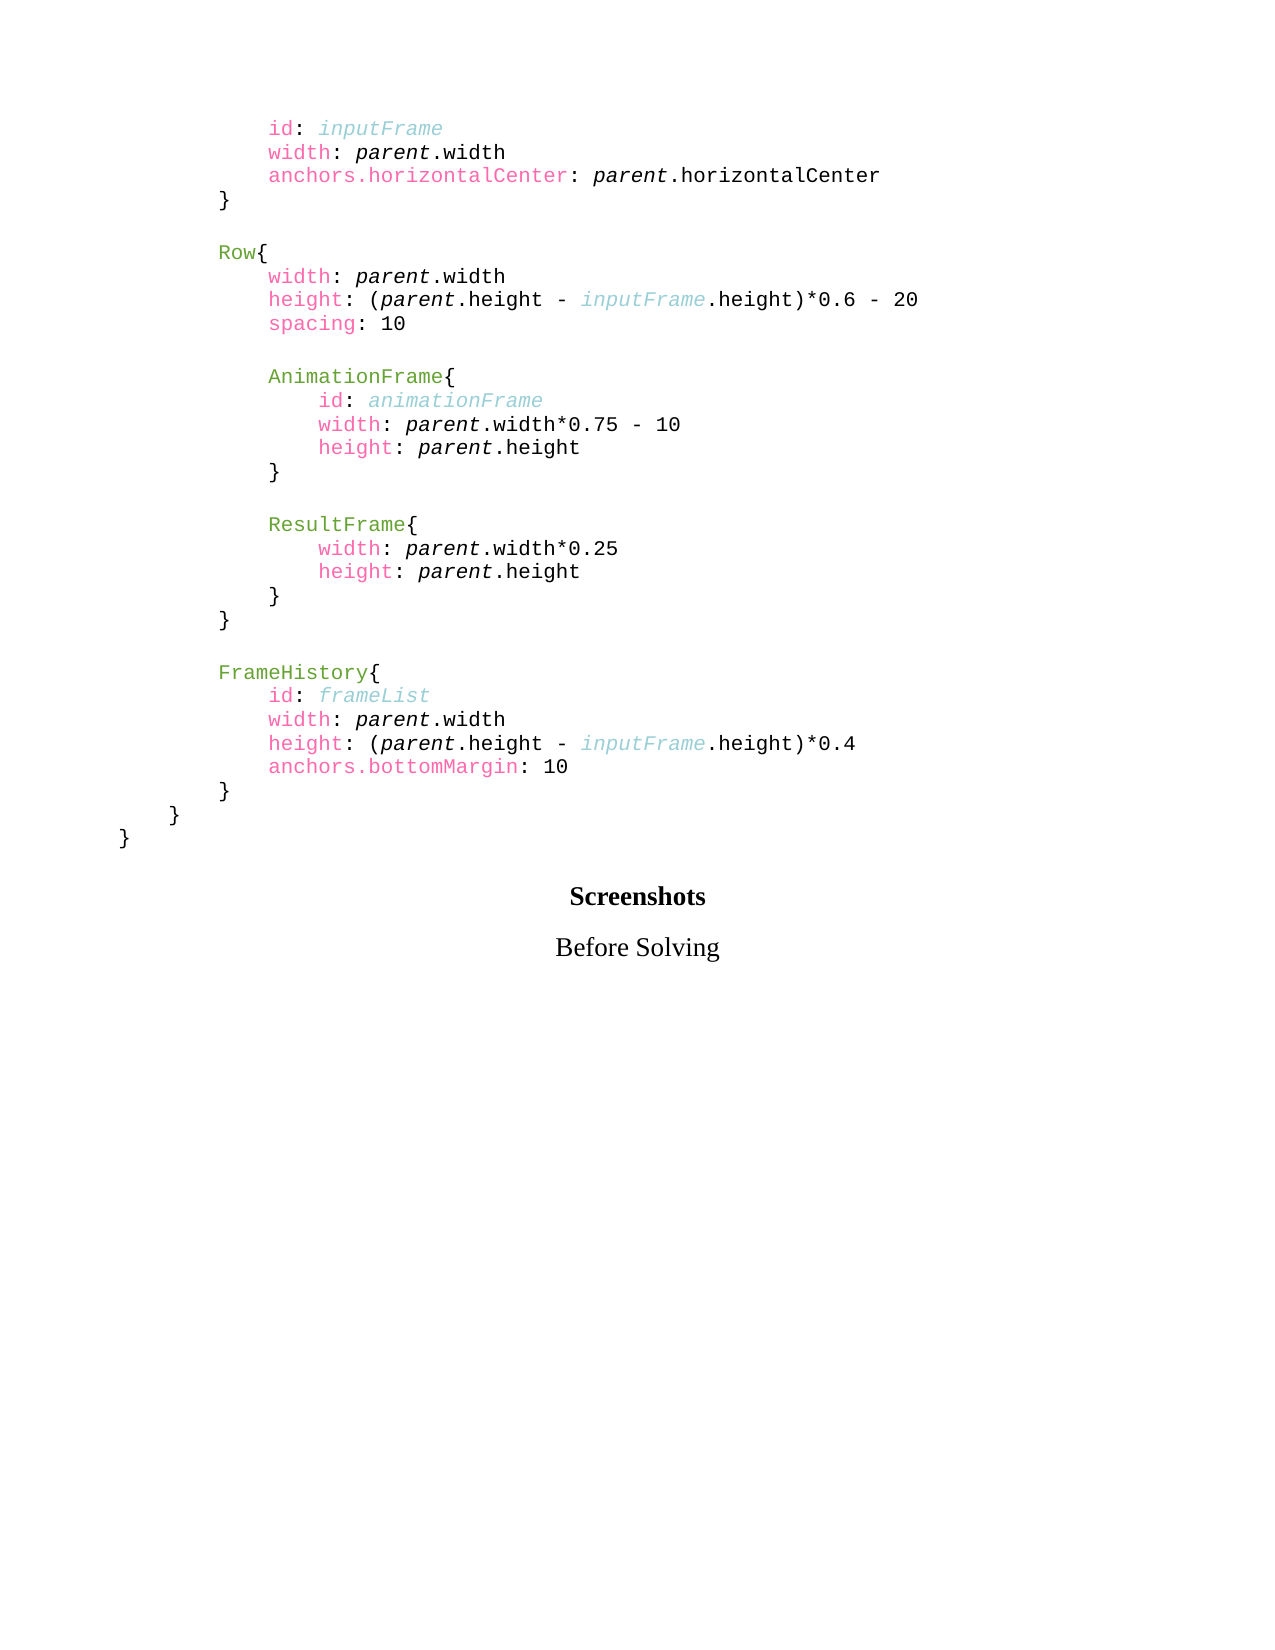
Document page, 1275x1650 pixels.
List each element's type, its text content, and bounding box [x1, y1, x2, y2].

text width: parent.width [118, 142, 1157, 165]
text id: frameList [118, 685, 1157, 709]
text } [118, 608, 1157, 632]
text width: parent.width*0.75 - 10 [118, 413, 1157, 437]
text } [118, 189, 1157, 213]
text FrameHistory{ [118, 662, 1157, 685]
text anchors.bottomMargin: 10 [118, 756, 1157, 780]
text Before Solving [118, 931, 1157, 962]
text ResultFrame{ [118, 514, 1157, 538]
text height: (parent.height - inputFrame.height)*0.4 [118, 733, 1157, 756]
text height: (parent.height - inputFrame.height)*0.6 - 20 [118, 289, 1157, 313]
text width: parent.width [118, 266, 1157, 289]
text width: parent.width*0.25 [118, 538, 1157, 561]
text anchors.horizontalCenter: parent.horizontalCenter [118, 165, 1157, 189]
text spacing: 10 [118, 313, 1157, 337]
text } [118, 803, 1157, 827]
text AnimationFrame{ [118, 366, 1157, 390]
text height: parent.height [118, 437, 1157, 461]
text id: animationFrame [118, 390, 1157, 413]
text width: parent.width [118, 709, 1157, 733]
text Row{ [118, 242, 1157, 266]
text height: parent.height [118, 561, 1157, 585]
text } [118, 780, 1157, 803]
text Screenshots [118, 880, 1157, 911]
text } [118, 827, 1157, 851]
text id: inputFrame [118, 118, 1157, 142]
text } [118, 585, 1157, 608]
text } [118, 461, 1157, 484]
